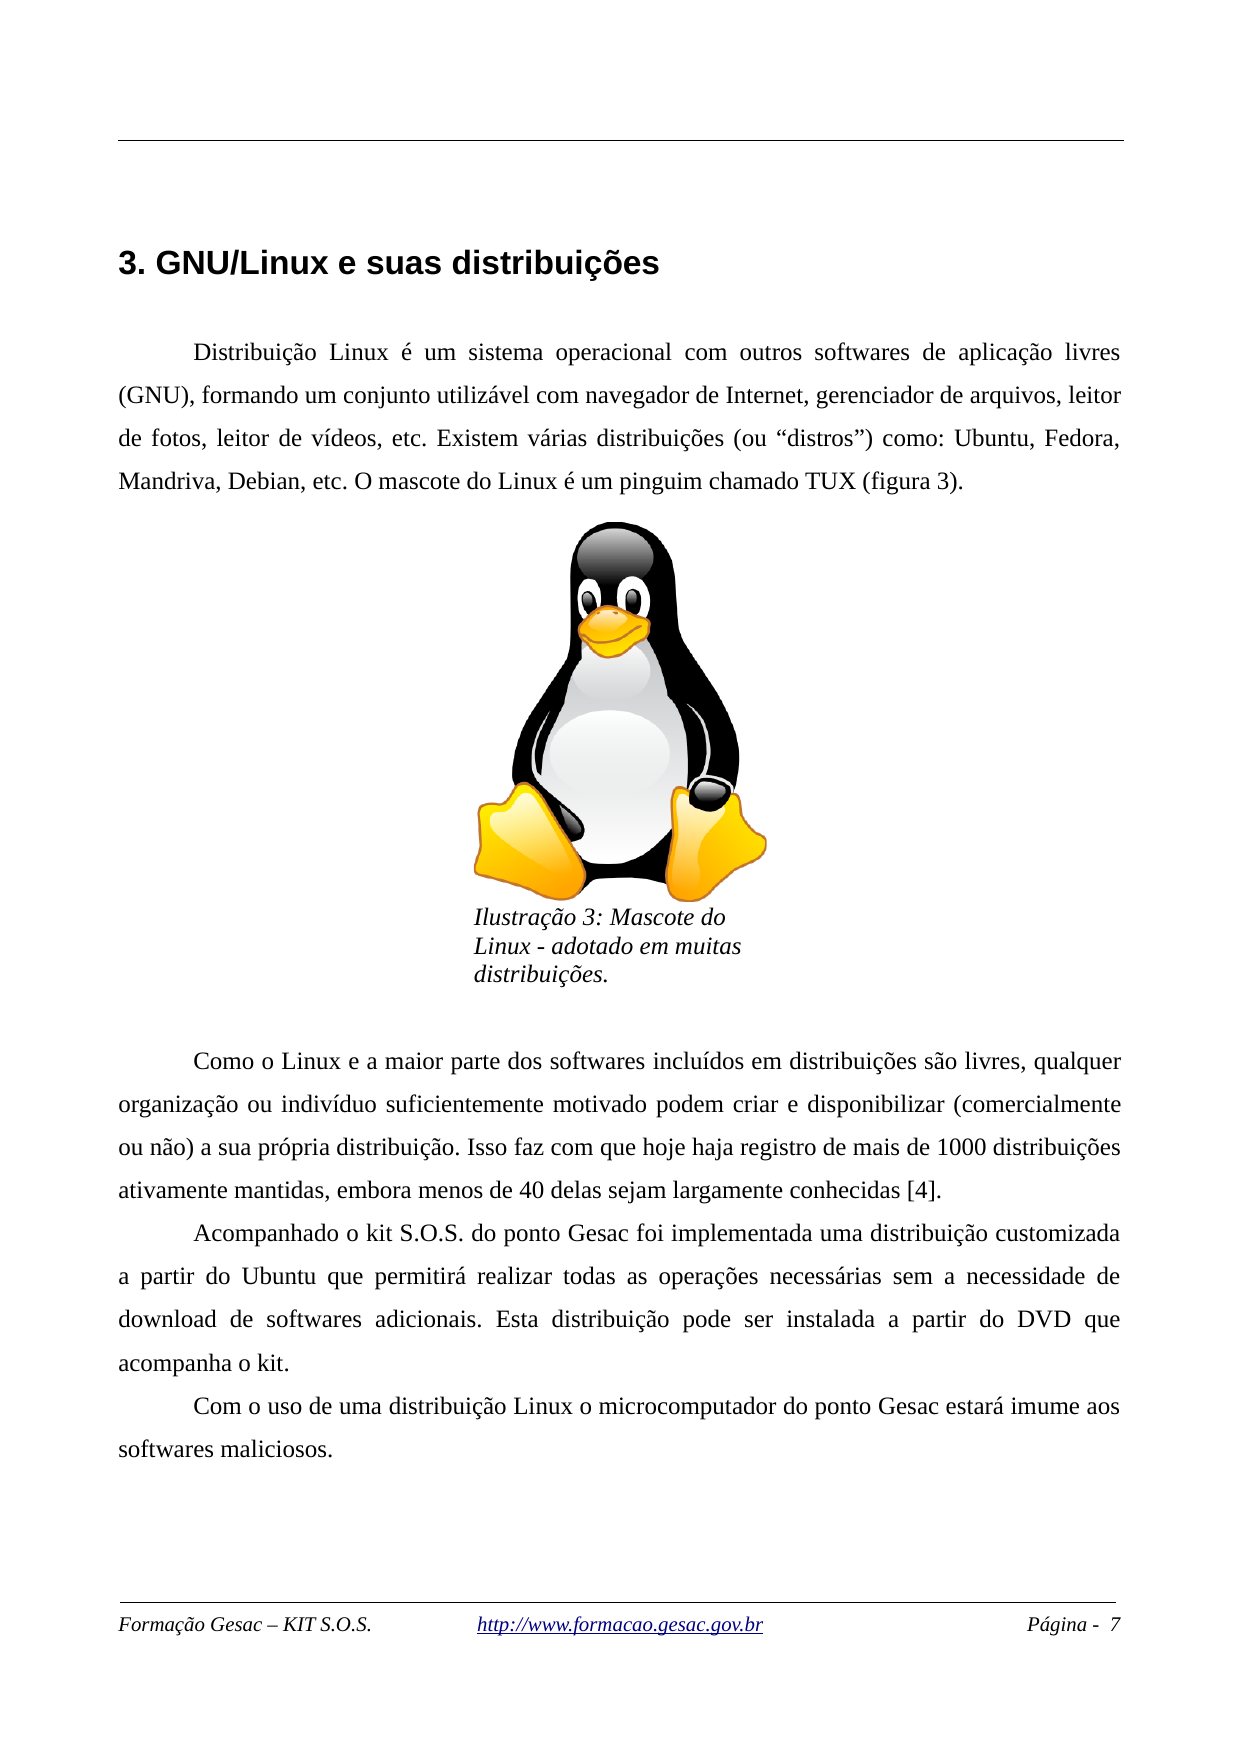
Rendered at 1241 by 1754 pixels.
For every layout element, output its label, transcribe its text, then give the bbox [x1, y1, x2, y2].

picture [473, 522, 767, 902]
text Como o Linux e a maior parte dos softwares incluídos em distribuições são livres, qualquer organização ou indivíduo suficientemente motivado podem criar e disponibilizar (comercialmente ou não) a sua própria distribuição. Isso faz com que hoje haja registro de mais de 1000 distribuições ativamente mantidas, embora menos de 40 delas sejam largamente conhecidas [4]. [118, 1046, 1122, 1204]
text Acompanhado o kit S.O.S. do ponto Gesac foi implementada uma distribuição customizada a partir do Ubuntu que permitirá realizar todas as operações necessárias sem a necessidade de download de softwares adicionais. Esta distribuição pode ser instalada a partir do DVD que acompanha o kit. [118, 1218, 1122, 1376]
text Distribuição Linux é um sistema operacional com outros softwares de aplicação livres (GNU), formando um conjunto utilizável com navegador de Internet, gerenciador de arquivos, leitor de fotos, leitor de vídeos, etc. Existem várias distribuições (ou “distros”) como: Ubuntu, Fedora, Mandriva, Debian, etc. O mascote do Linux é um pinguim chamado TUX (figura 3). [118, 337, 1122, 495]
text Com o uso de uma distribuição Linux o microcomputador do ponto Gesac estará imume aos softwares maliciosos. [118, 1391, 1122, 1463]
subtitle 3. GNU/Linux e suas distribuições [118, 243, 1122, 281]
text Ilustração 3: Mascote do Linux - adotado em muitas distribuições. [473, 902, 767, 988]
